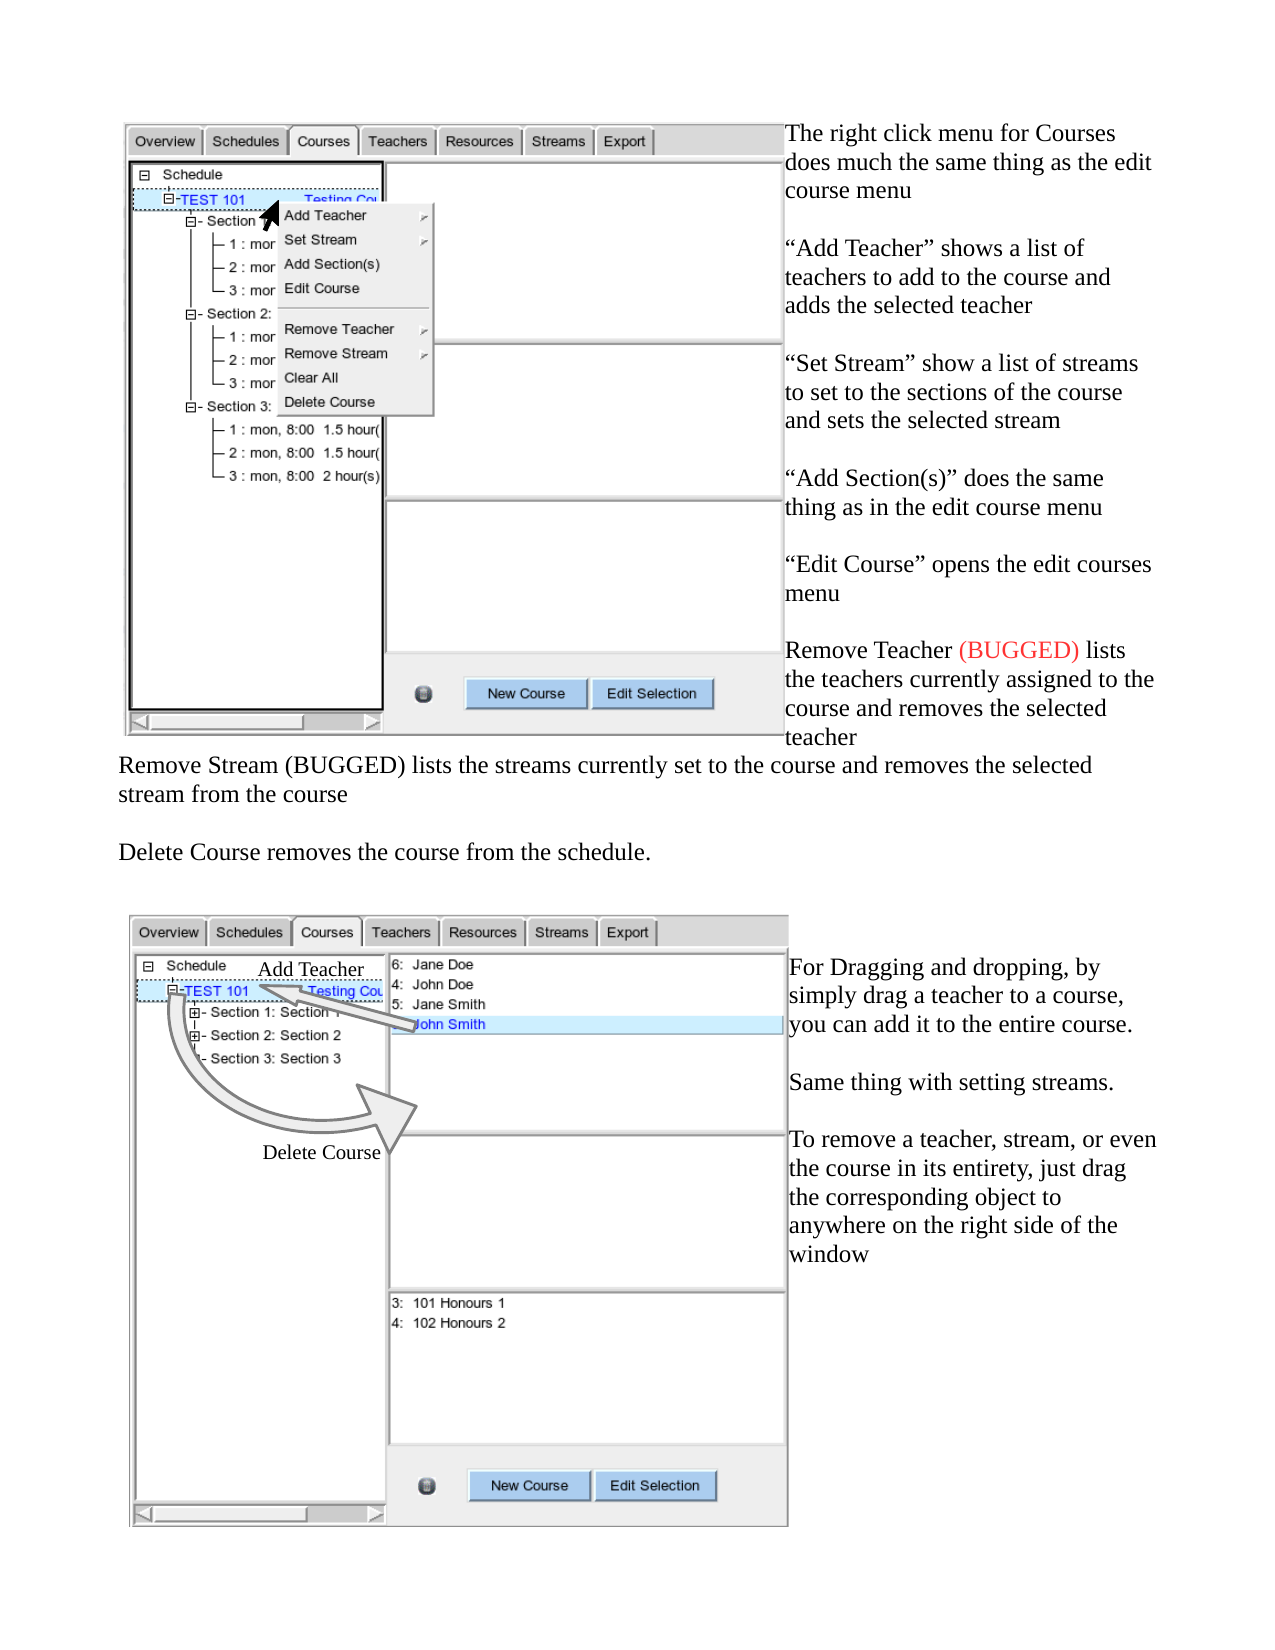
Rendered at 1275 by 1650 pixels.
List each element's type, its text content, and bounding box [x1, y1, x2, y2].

text The right click menu for Courses does much the same thing as the edit course menu [118, 118, 1157, 204]
text “Set Stream” show a list of streams to set to the sections of the course and sets the selected stream [785, 348, 1157, 434]
picture [123, 122, 785, 736]
text Remove Teacher (BUGGED) lists the teachers currently assigned to the course and removes the selected teacher [118, 636, 1157, 751]
text Same thing with setting streams. [789, 1067, 1157, 1096]
text Remove Stream (BUGGED) lists the streams currently set to the course and removes the selected stream from the course [118, 751, 1157, 808]
picture [129, 914, 789, 1527]
text For Dragging and dropping, by simply drag a teacher to a course, you can add it to the entire course. [789, 952, 1157, 1038]
text To remove a teacher, stream, or even the course in its entirety, just drag the corresponding object to anywhere on the right side of the window [789, 1124, 1157, 1268]
text “Edit Course” opens the edit courses menu [785, 549, 1157, 607]
text “Add Section(s)” does the same thing as in the edit course menu [785, 463, 1157, 521]
text “Add Teacher” shows a list of teachers to add to the course and adds the selected teacher [785, 233, 1157, 319]
text Delete Course removes the course from the schedule. [118, 837, 1157, 866]
